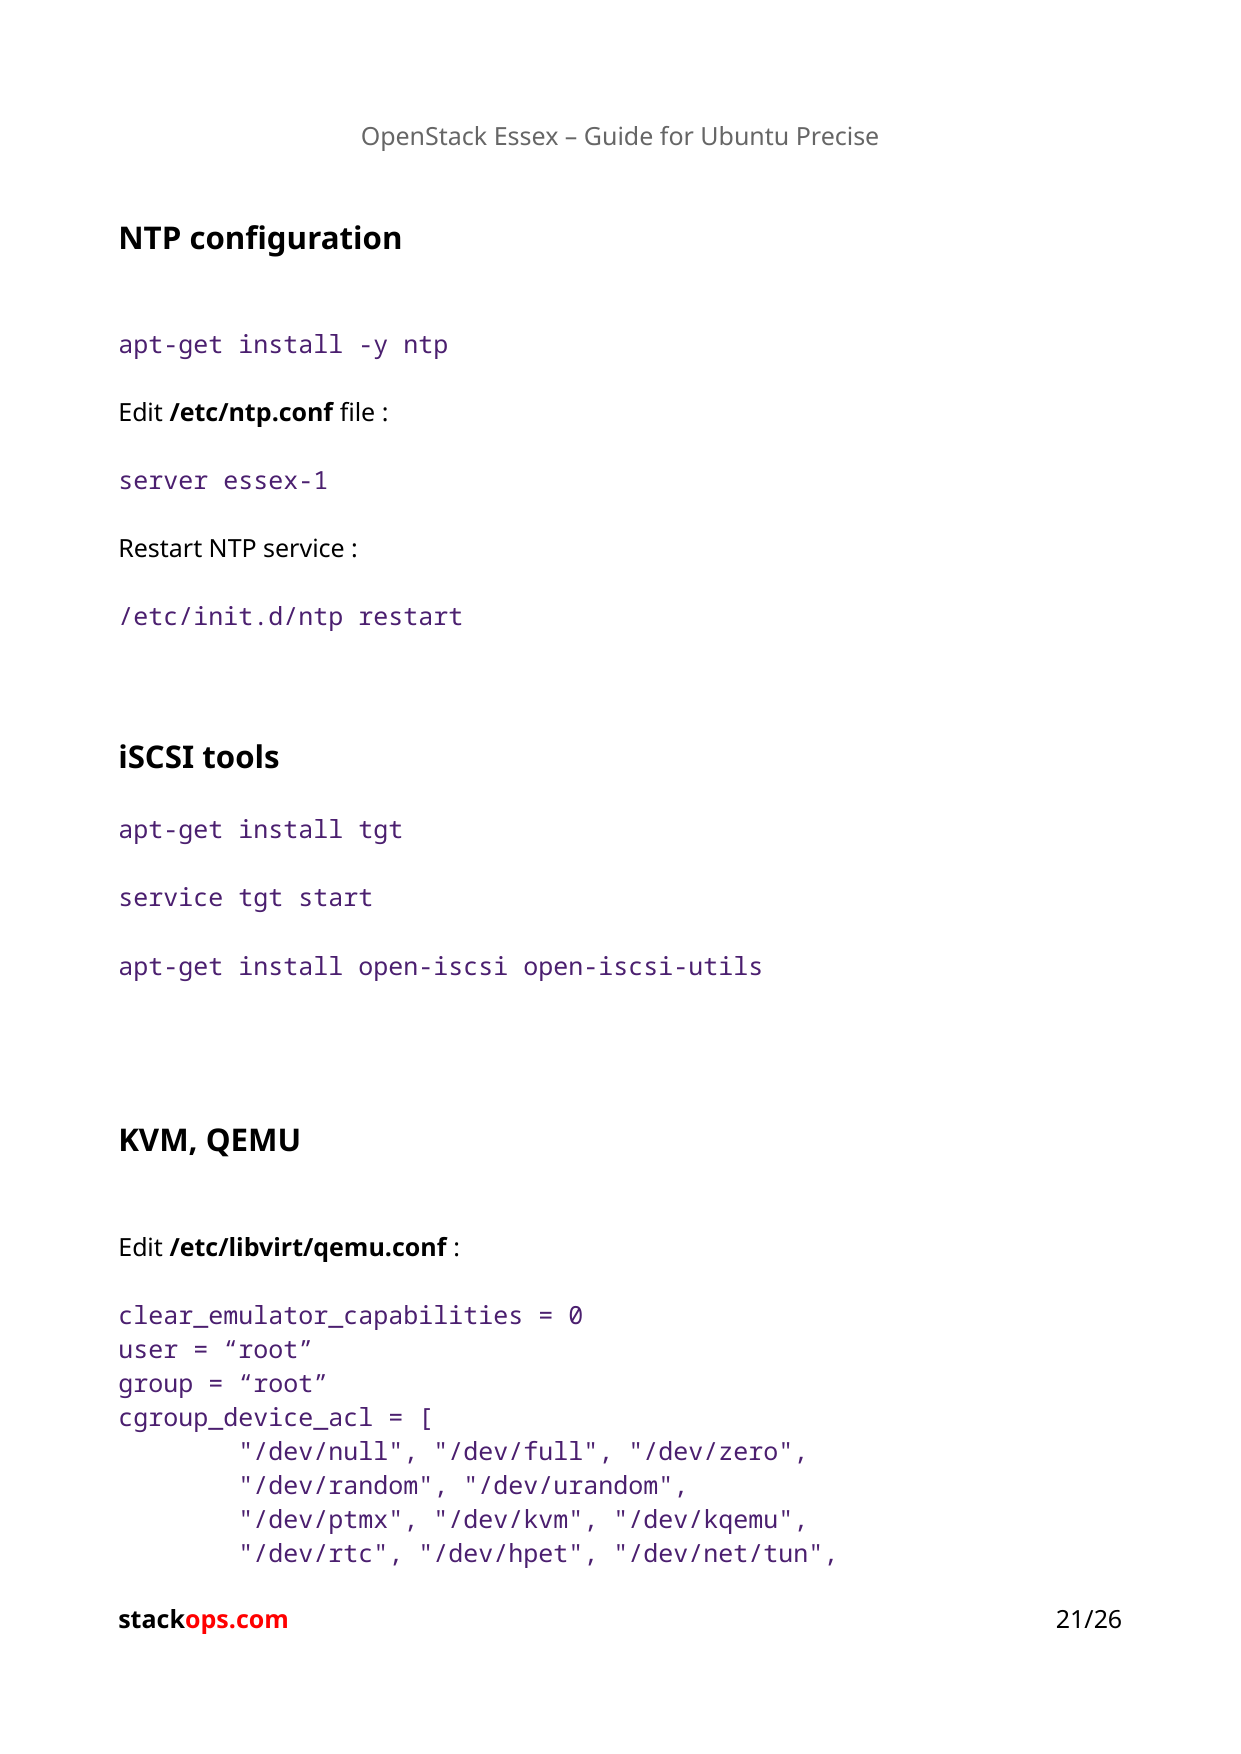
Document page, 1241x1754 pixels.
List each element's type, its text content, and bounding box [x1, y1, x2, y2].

text apt-get install open-iscsi open-iscsi-utils [118, 948, 1122, 982]
text apt-get install -y ntp [118, 326, 1122, 361]
text Edit /etc/libvirt/qemu.conf : [118, 1229, 1122, 1263]
text /etc/init.d/ntp restart [118, 599, 1122, 633]
text iSCSI tools [118, 735, 1122, 778]
text cgroup_device_acl = [ [118, 1399, 1122, 1433]
text server essex-1 [118, 463, 1122, 497]
text "/dev/ptmx", "/dev/kvm", "/dev/kqemu", [118, 1502, 1122, 1536]
text "/dev/rtc", "/dev/hpet", "/dev/net/tun", [118, 1536, 1122, 1570]
text Edit /etc/ntp.conf file : [118, 394, 1122, 429]
text clear_emulator_capabilities = 0 [118, 1297, 1122, 1331]
text KVM, QEMU [118, 1118, 1122, 1161]
text user = “root” [118, 1331, 1122, 1365]
text group = “root” [118, 1365, 1122, 1399]
text apt-get install tgt [118, 812, 1122, 846]
text "/dev/null", "/dev/full", "/dev/zero", [118, 1433, 1122, 1468]
text NTP configuration [118, 216, 1122, 258]
text service tgt start [118, 880, 1122, 914]
text Restart NTP service : [118, 531, 1122, 565]
text "/dev/random", "/dev/urandom", [118, 1468, 1122, 1502]
